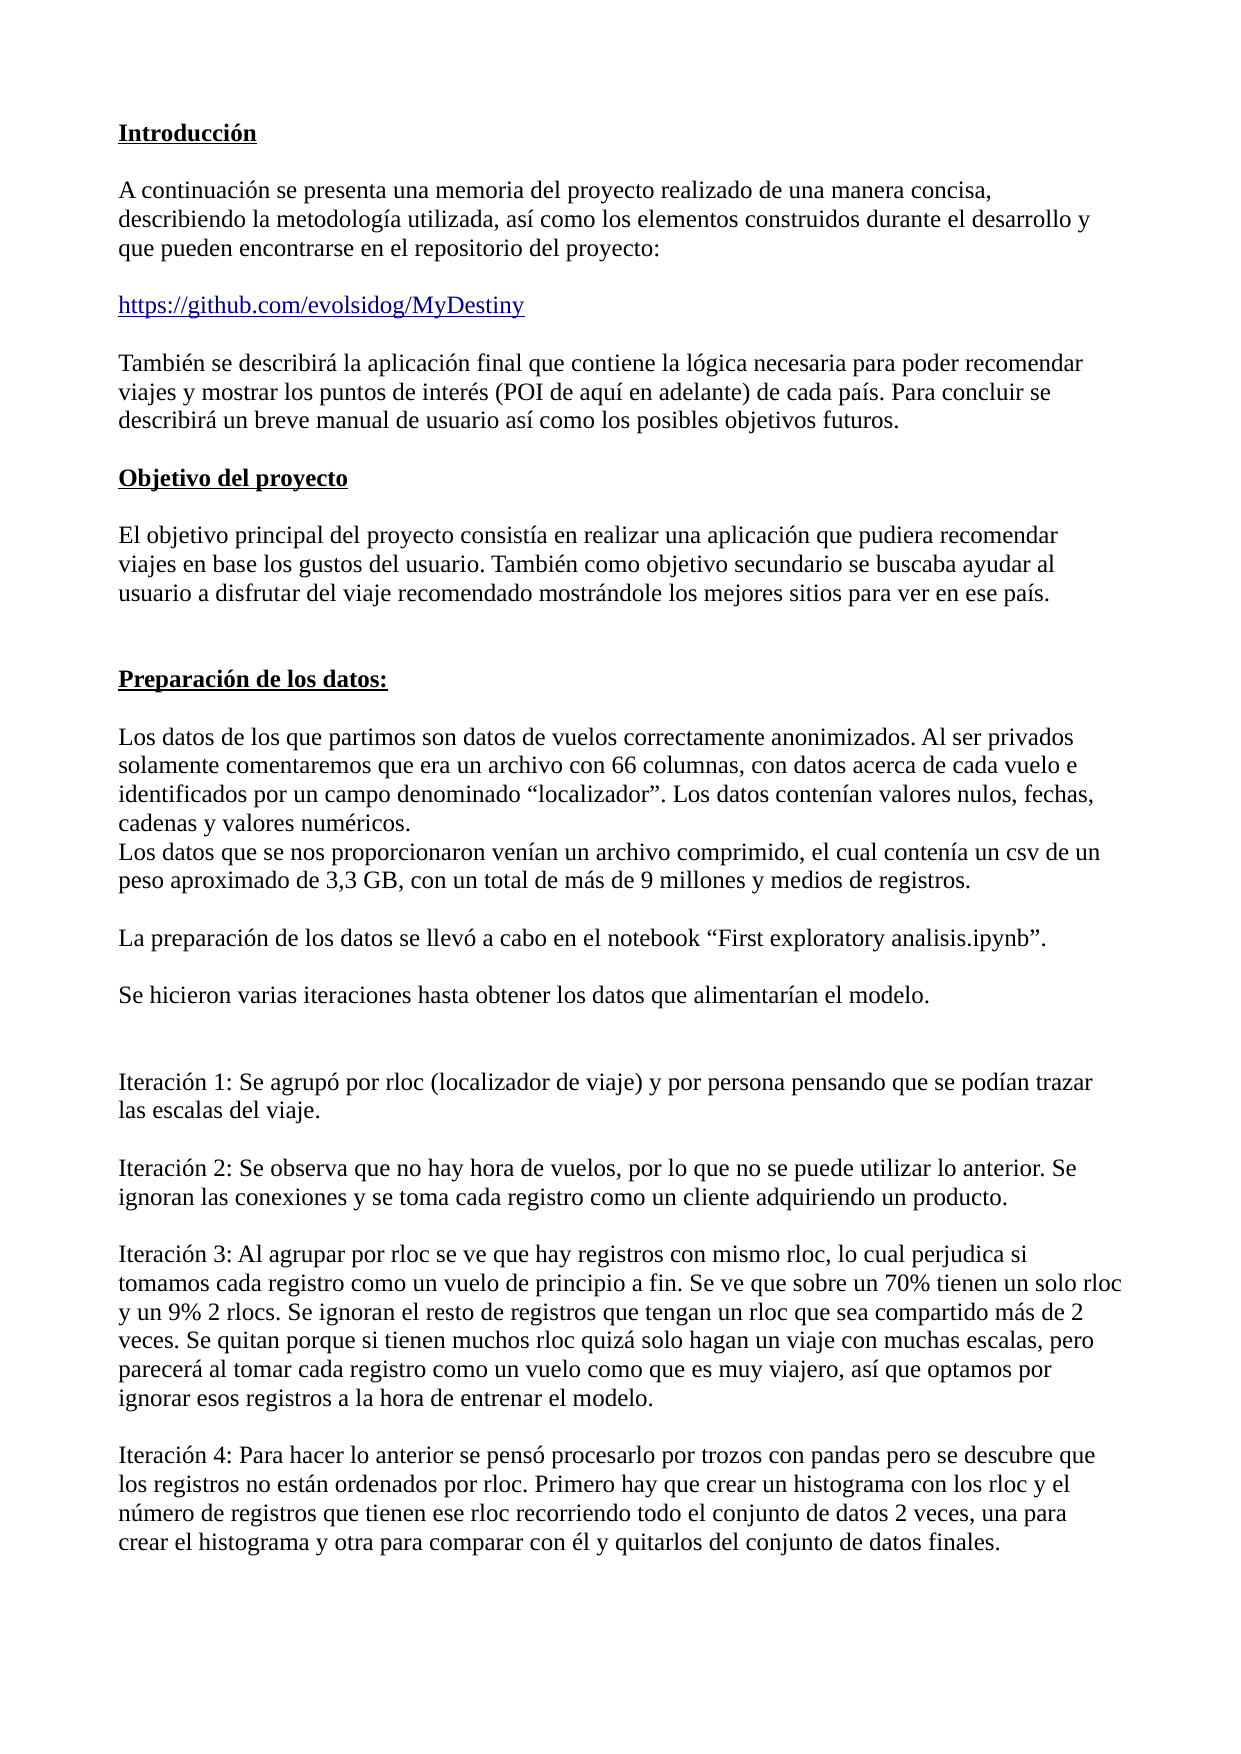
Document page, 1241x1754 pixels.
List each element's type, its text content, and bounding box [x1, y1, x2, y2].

text A continuación se presenta una memoria del proyecto realizado de una manera concisa, describiendo la metodología utilizada, así como los elementos construidos durante el desarrollo y que pueden encontrarse en el repositorio del proyecto: [118, 176, 1122, 262]
text Iteración 1: Se agrupó por rloc (localizador de viaje) y por persona pensando que se podían trazar las escalas del viaje. [118, 1067, 1122, 1124]
text El objetivo principal del proyecto consistía en realizar una aplicación que pudiera recomendar viajes en base los gustos del usuario. También como objetivo secundario se buscaba ayudar al usuario a disfrutar del viaje recomendado mostrándole los mejores sitios para ver en ese país. [118, 521, 1122, 607]
text Objetivo del proyecto [118, 463, 1122, 492]
text Iteración 3: Al agrupar por rloc se ve que hay registros con mismo rloc, lo cual perjudica si tomamos cada registro como un vuelo de principio a fin. Se ve que sobre un 70% tienen un solo rloc y un 9% 2 rlocs. Se ignoran el resto de registros que tengan un rloc que sea compartido más de 2 veces. Se quitan porque si tienen muchos rloc quizá solo hagan un viaje con muchas escalas, pero parecerá al tomar cada registro como un vuelo como que es muy viajero, así que optamos por ignorar esos registros a la hora de entrenar el modelo. [118, 1239, 1122, 1412]
text Los datos que se nos proporcionaron venían un archivo comprimido, el cual contenía un csv de un peso aproximado de 3,3 GB, con un total de más de 9 millones y medios de registros. [118, 837, 1122, 894]
text Los datos de los que partimos son datos de vuelos correctamente anonimizados. Al ser privados solamente comentaremos que era un archivo con 66 columnas, con datos acerca de cada vuelo e identificados por un campo denominado “localizador”. Los datos contenían valores nulos, fechas, cadenas y valores numéricos. [118, 722, 1122, 837]
text Iteración 4: Para hacer lo anterior se pensó procesarlo por trozos con pandas pero se descubre que los registros no están ordenados por rloc. Primero hay que crear un histograma con los rloc y el número de registros que tienen ese rloc recorriendo todo el conjunto de datos 2 veces, una para crear el histograma y otra para comparar con él y quitarlos del conjunto de datos finales. [118, 1441, 1122, 1556]
text También se describirá la aplicación final que contiene la lógica necesaria para poder recomendar viajes y mostrar los puntos de interés (POI de aquí en adelante) de cada país. Para concluir se describirá un breve manual de usuario así como los posibles objetivos futuros. [118, 348, 1122, 434]
text Se hicieron varias iteraciones hasta obtener los datos que alimentarían el modelo. [118, 981, 1122, 1009]
text https://github.com/evolsidog/MyDestiny [118, 291, 1122, 319]
text La preparación de los datos se llevó a cabo en el notebook “First exploratory analisis.ipynb”. [118, 923, 1122, 952]
text Introducción [118, 118, 1122, 147]
text Preparación de los datos: [118, 664, 1122, 693]
text Iteración 2: Se observa que no hay hora de vuelos, por lo que no se puede utilizar lo anterior. Se ignoran las conexiones y se toma cada registro como un cliente adquiriendo un producto. [118, 1153, 1122, 1211]
